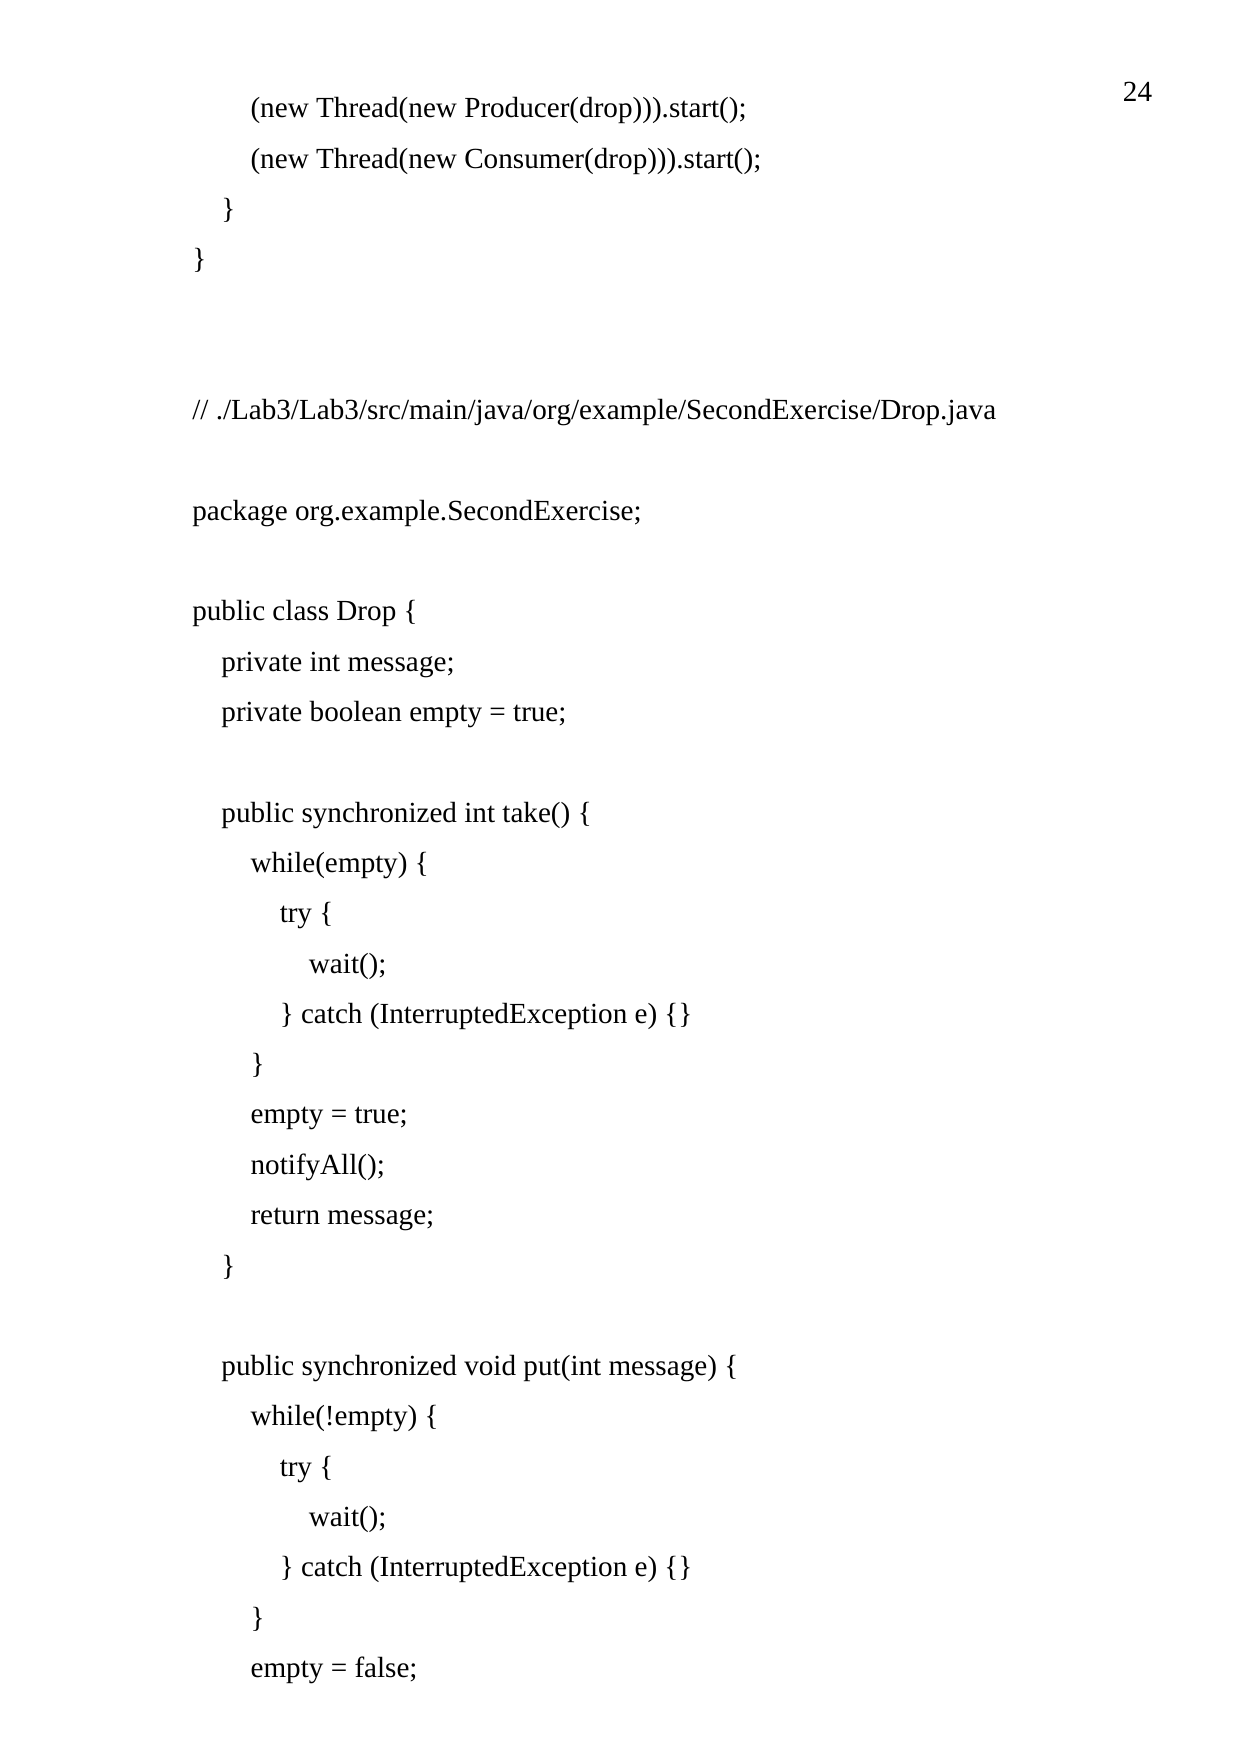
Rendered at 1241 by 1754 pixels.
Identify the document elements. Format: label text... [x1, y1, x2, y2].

text } [118, 1600, 1122, 1633]
text } [118, 191, 1122, 224]
text while(empty) { [118, 845, 1122, 879]
text private boolean empty = true; [118, 694, 1122, 728]
text } [118, 1248, 1122, 1281]
text while(!empty) { [118, 1398, 1122, 1432]
text public class Drop { [118, 593, 1122, 627]
text wait(); [118, 946, 1122, 979]
text public synchronized void put(int message) { [118, 1348, 1122, 1382]
text empty = false; [118, 1650, 1122, 1684]
text (new Thread(new Consumer(drop))).start(); [118, 141, 1122, 174]
text private int message; [118, 644, 1122, 677]
text return message; [118, 1197, 1122, 1231]
text public synchronized int take() { [118, 795, 1122, 828]
text } catch (InterruptedException e) {} [118, 996, 1122, 1029]
text empty = true; [118, 1097, 1122, 1130]
text try { [118, 1449, 1122, 1482]
text package org.example.SecondExercise; [118, 493, 1122, 526]
text } [118, 1046, 1122, 1080]
text } catch (InterruptedException e) {} [118, 1549, 1122, 1583]
text (new Thread(new Producer(drop))).start(); [118, 90, 1122, 124]
text notifyAll(); [118, 1147, 1122, 1181]
text wait(); [118, 1499, 1122, 1533]
text // ./Lab3/Lab3/src/main/java/org/example/SecondExercise/Drop.java [118, 392, 1122, 426]
text } [118, 241, 1122, 275]
text try { [118, 895, 1122, 929]
